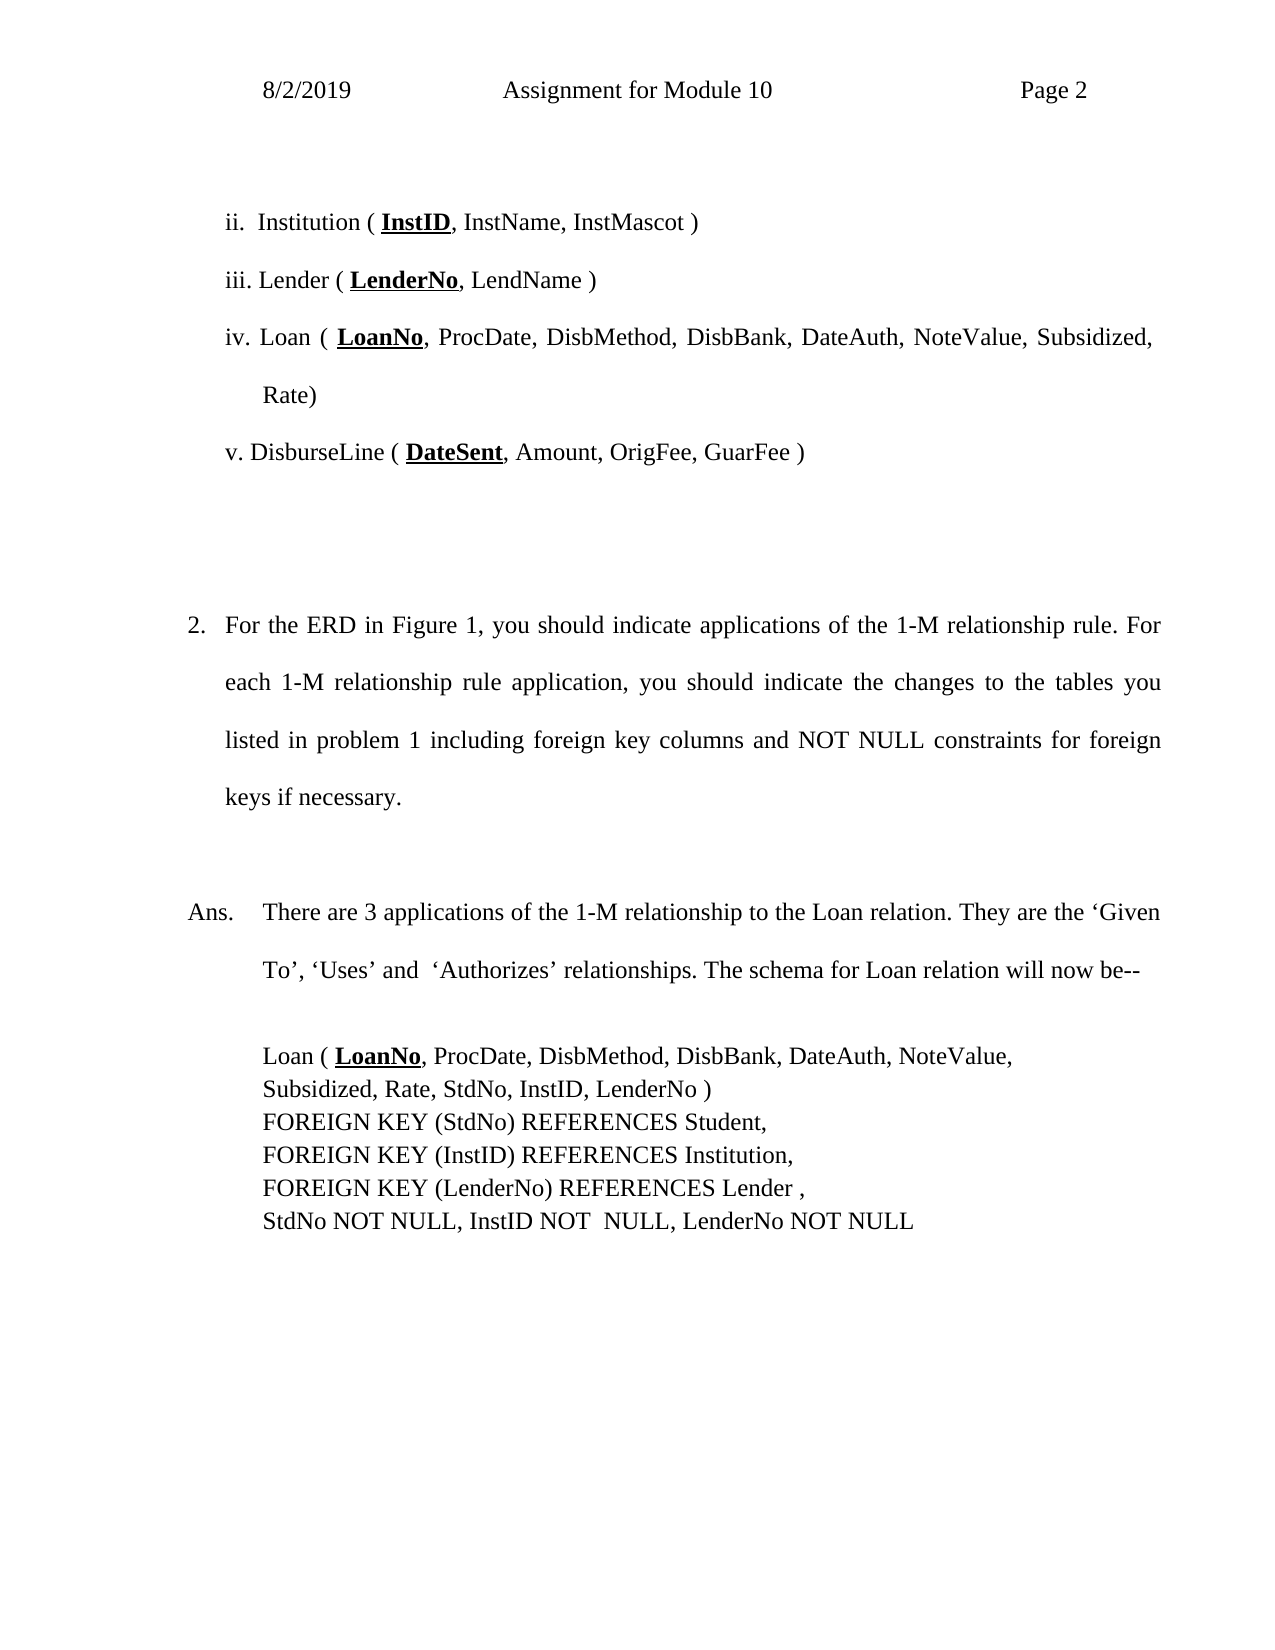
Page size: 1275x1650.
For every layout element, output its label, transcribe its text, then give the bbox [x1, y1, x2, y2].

text FOREIGN KEY (StdNo) REFERENCES Student, [187, 1107, 1162, 1136]
text StdNo NOT NULL, InstID NOT NULL, LenderNo NOT NULL [187, 1206, 1162, 1235]
text ii. Institution ( InstID, InstName, InstMascot ) [187, 207, 1162, 236]
list For the ERD in Figure 1, you should indicate applications of the 1-M relationship rule. For each 1-M relationship rule application, you should indicate the changes to the tables you listed in problem 1 including foreign key columns and NOT NULL constraints for foreign keys if necessary. [187, 610, 1162, 811]
text Loan ( LoanNo, ProcDate, DisbMethod, DisbBank, DateAuth, NoteValue, [187, 1041, 1162, 1070]
text iii. Lender ( LenderNo, LendName ) [187, 265, 1162, 294]
text FOREIGN KEY (InstID) REFERENCES Institution, [187, 1140, 1162, 1169]
text iv. Loan ( LoanNo, ProcDate, DisbMethod, DisbBank, DateAuth, NoteValue, Subsidized, Rate) [187, 322, 1162, 409]
list Ans. There are 3 applications of the 1-M relationship to the Loan relation. They are the ‘Given To’, ‘Uses’ and ‘Authorizes’ relationships. The schema for Loan relation will now be-- [187, 897, 1162, 984]
text Subsidized, Rate, StdNo, InstID, LenderNo ) [187, 1074, 1162, 1103]
text FOREIGN KEY (LenderNo) REFERENCES Lender , [187, 1173, 1162, 1202]
text v. DisburseLine ( DateSent, Amount, OrigFee, GuarFee ) [187, 437, 1162, 466]
